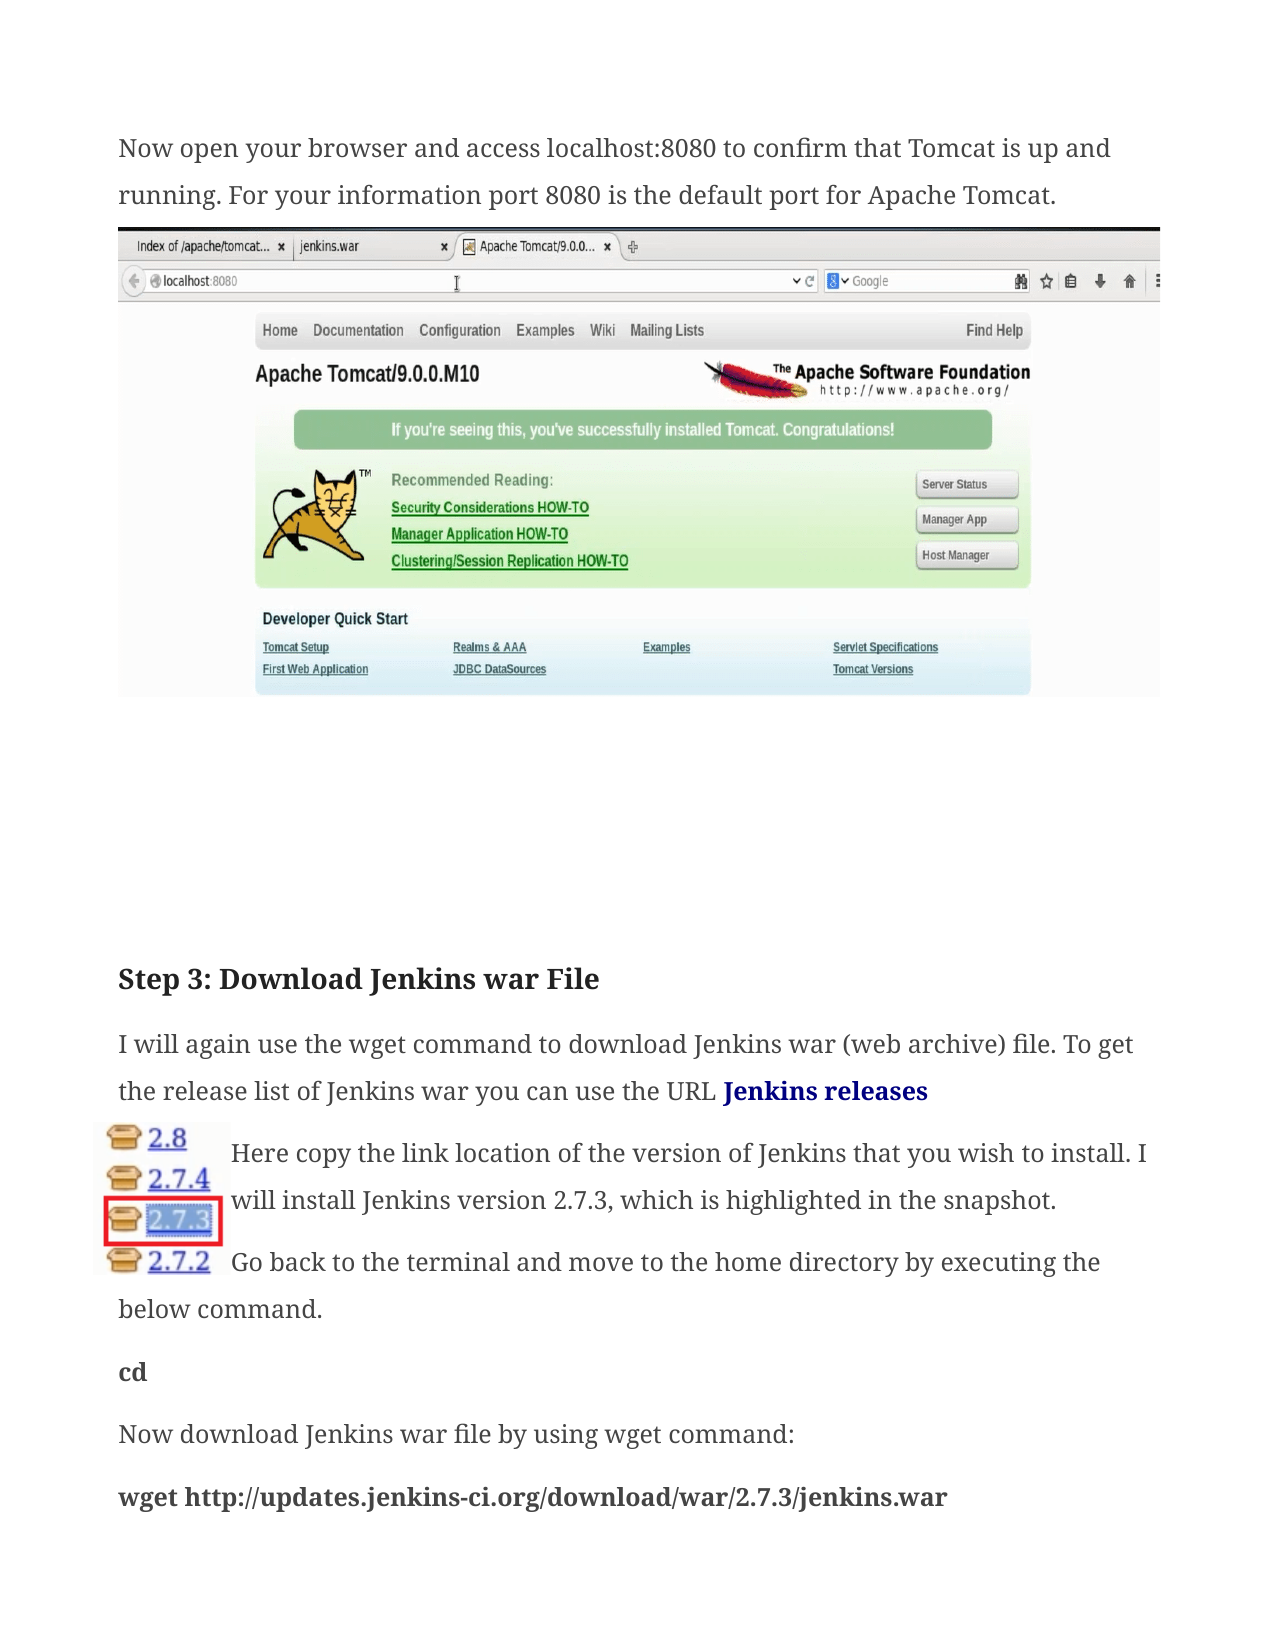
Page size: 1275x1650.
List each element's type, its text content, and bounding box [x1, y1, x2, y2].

picture [118, 227, 1161, 697]
text Step 3: Download Jenkins war File [118, 697, 1157, 998]
text wget http://updates.jenkins-ci.org/download/war/2.7.3/jenkins.war [118, 1467, 1157, 1513]
text Go back to the terminal and move to the home directory by executing the below command. [118, 1232, 1157, 1326]
picture [93, 1122, 231, 1275]
text Here copy the link location of the version of Jenkins that you wish to install. I will install Jenkins version 2.7.3, which is highlighted in the snapshot. [231, 1123, 1157, 1217]
text Now download Jenkins war file by using wget command: [118, 1404, 1157, 1451]
text Now open your browser and access localhost:8080 to confirm that Tomcat is up and running. For your information port 8080 is the default port for Apache Tomcat. [118, 118, 1157, 212]
text I will again use the wget command to download Jenkins war (web archive) file. To get the release list of Jenkins war you can use the URL Jenkins releases [118, 1013, 1157, 1107]
text cd [118, 1342, 1157, 1388]
